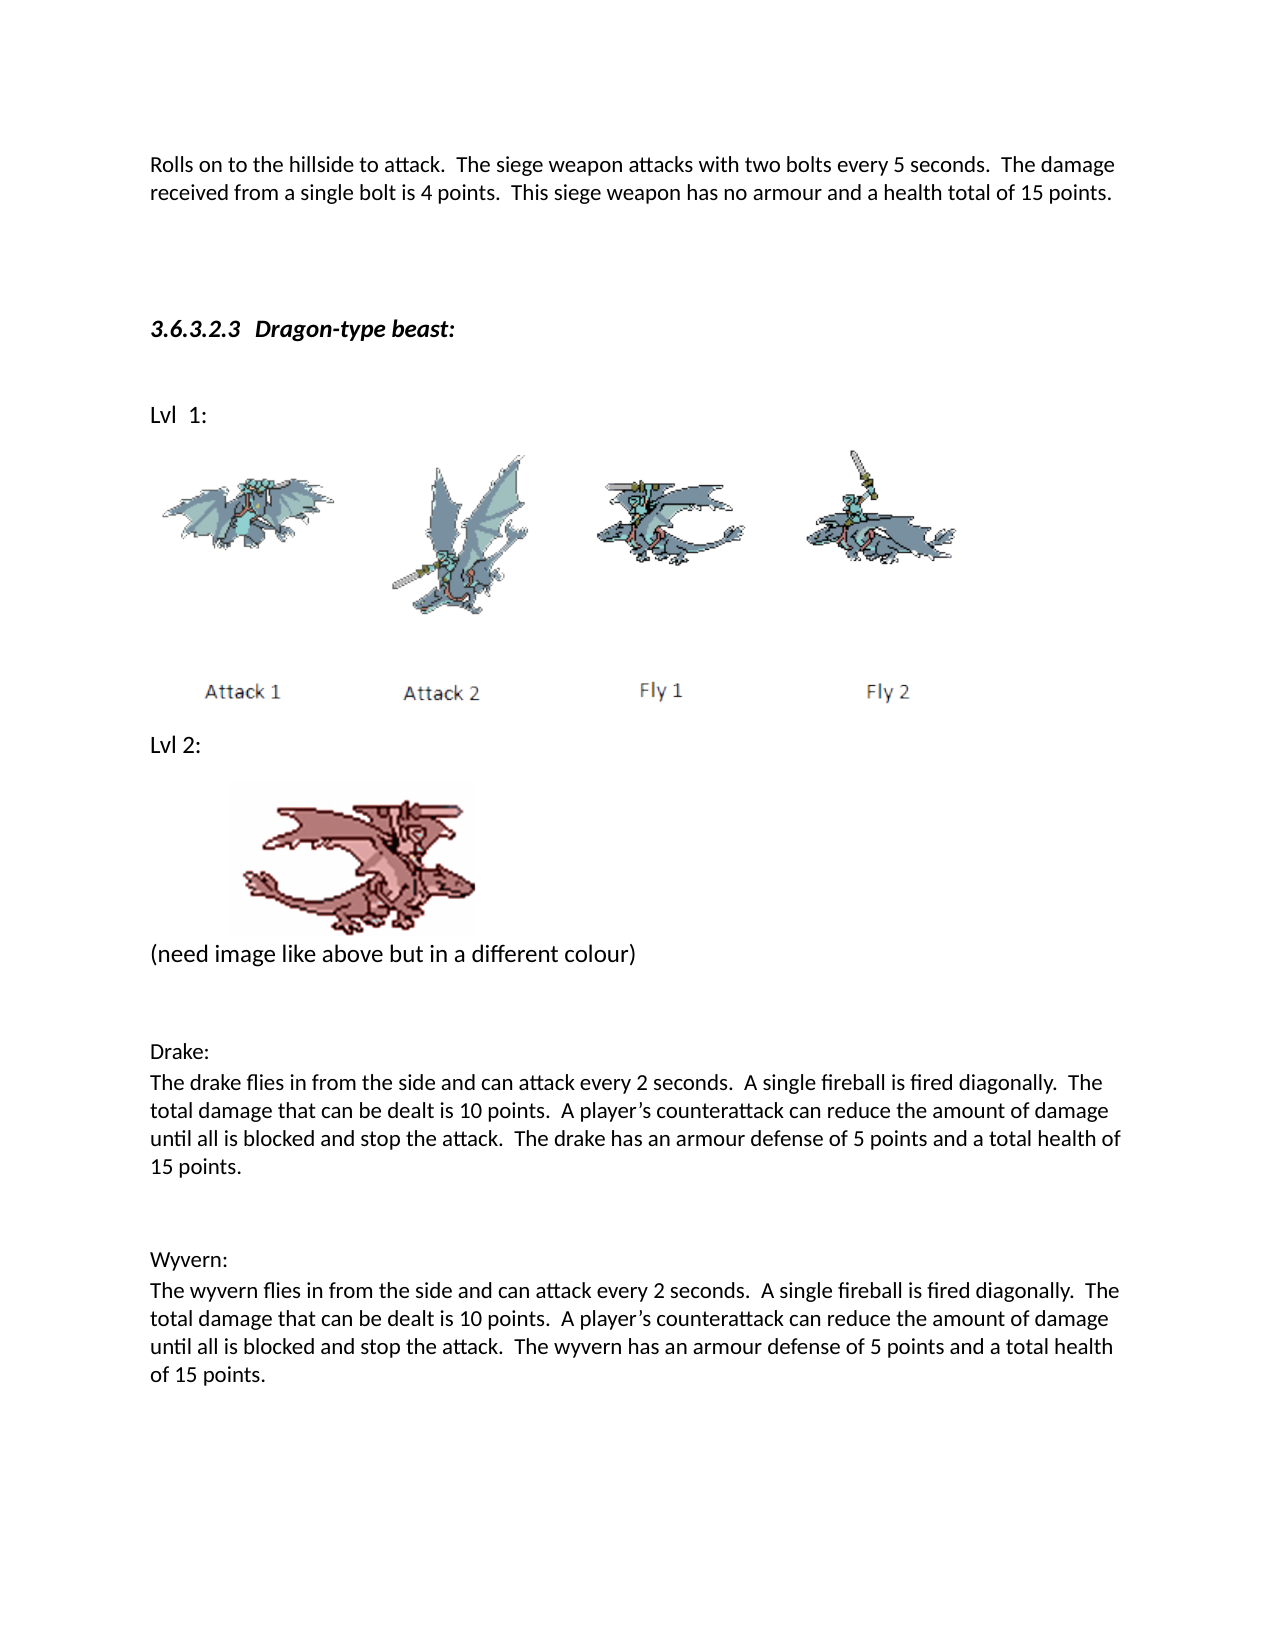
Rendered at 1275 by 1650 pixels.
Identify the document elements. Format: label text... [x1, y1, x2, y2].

text Lvl 1: [150, 399, 1125, 430]
picture [150, 449, 1010, 710]
subtitle Dragon-type beast: [150, 313, 1125, 344]
text (need image like above but in a different colour) [150, 778, 1125, 969]
text Wyvern: [150, 1245, 1125, 1273]
text The drake flies in from the side and can attack every 2 seconds. A single fireball is fired diagonally. The total damage that can be dealt is 10 points. A player’s counterattack can reduce the amount of damage until all is blocked and stop the attack. The drake has an armour defense of 5 points and a total health of 15 points. [150, 1068, 1125, 1181]
text Rolls on to the hillside to attack. The siege weapon attacks with two bolts every 5 seconds. The damage received from a single bolt is 4 points. This siege weapon has no armour and a health total of 15 points. [150, 150, 1125, 206]
text The wyvern flies in from the side and can attack every 2 seconds. A single fireball is fired diagonally. The total damage that can be dealt is 10 points. A player’s counterattack can reduce the amount of damage until all is blocked and stop the attack. The wyvern has an armour defense of 5 points and a total health of 15 points. [150, 1276, 1125, 1388]
text Drake: [150, 1037, 1125, 1066]
text Lvl 2: [150, 729, 1125, 759]
